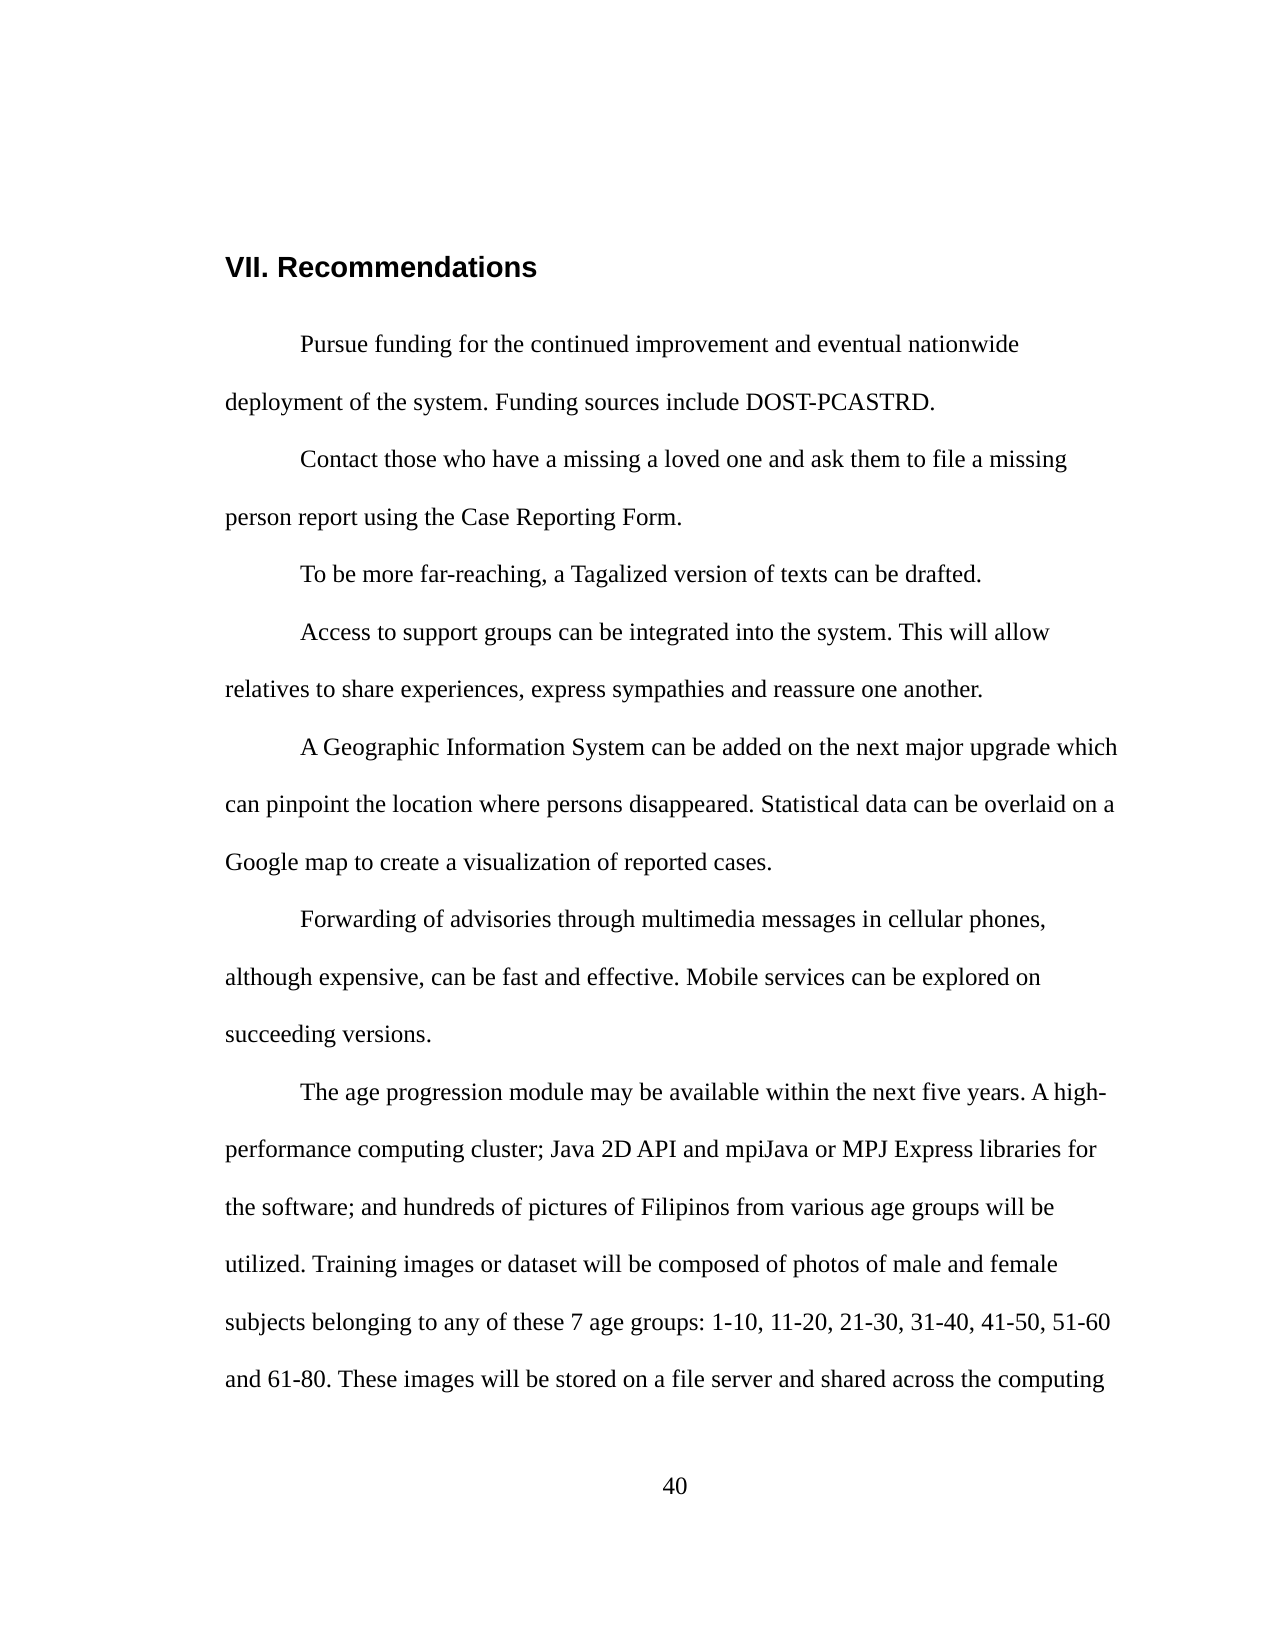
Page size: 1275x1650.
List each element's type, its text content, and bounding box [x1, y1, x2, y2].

text Pursue funding for the continued improvement and eventual nationwide deployment of the system. Funding sources include DOST-PCASTRD. [225, 329, 1125, 416]
text A Geographic Information System can be added on the next major upgrade which can pinpoint the location where persons disappeared. Statistical data can be overlaid on a Google map to create a visualization of reported cases. [225, 732, 1125, 876]
text Contact those who have a missing a loved one and ask them to file a missing person report using the Case Reporting Form. [225, 444, 1125, 531]
text Forwarding of advisories through multimedia messages in cellular phones, although expensive, can be fast and effective. Mobile services can be explored on succeeding versions. [225, 904, 1125, 1048]
text The age progression module may be available within the next five years. A high-performance computing cluster; Java 2D API and mpiJava or MPJ Express libraries for the software; and hundreds of pictures of Filipinos from various age groups will be utilized. Training images or dataset will be composed of photos of male and female subjects belonging to any of these 7 age groups: 1-10, 11-20, 21-30, 31-40, 41-50, 51-60 and 61-80. These images will be stored on a file server and shared across the computing [225, 1077, 1125, 1393]
text Access to support groups can be integrated into the system. This will allow relatives to share experiences, express sympathies and reassure one another. [225, 617, 1125, 703]
subtitle VII. Recommendations [225, 250, 1125, 283]
text To be more far-reaching, a Tagalized version of texts can be drafted. [225, 559, 1125, 588]
